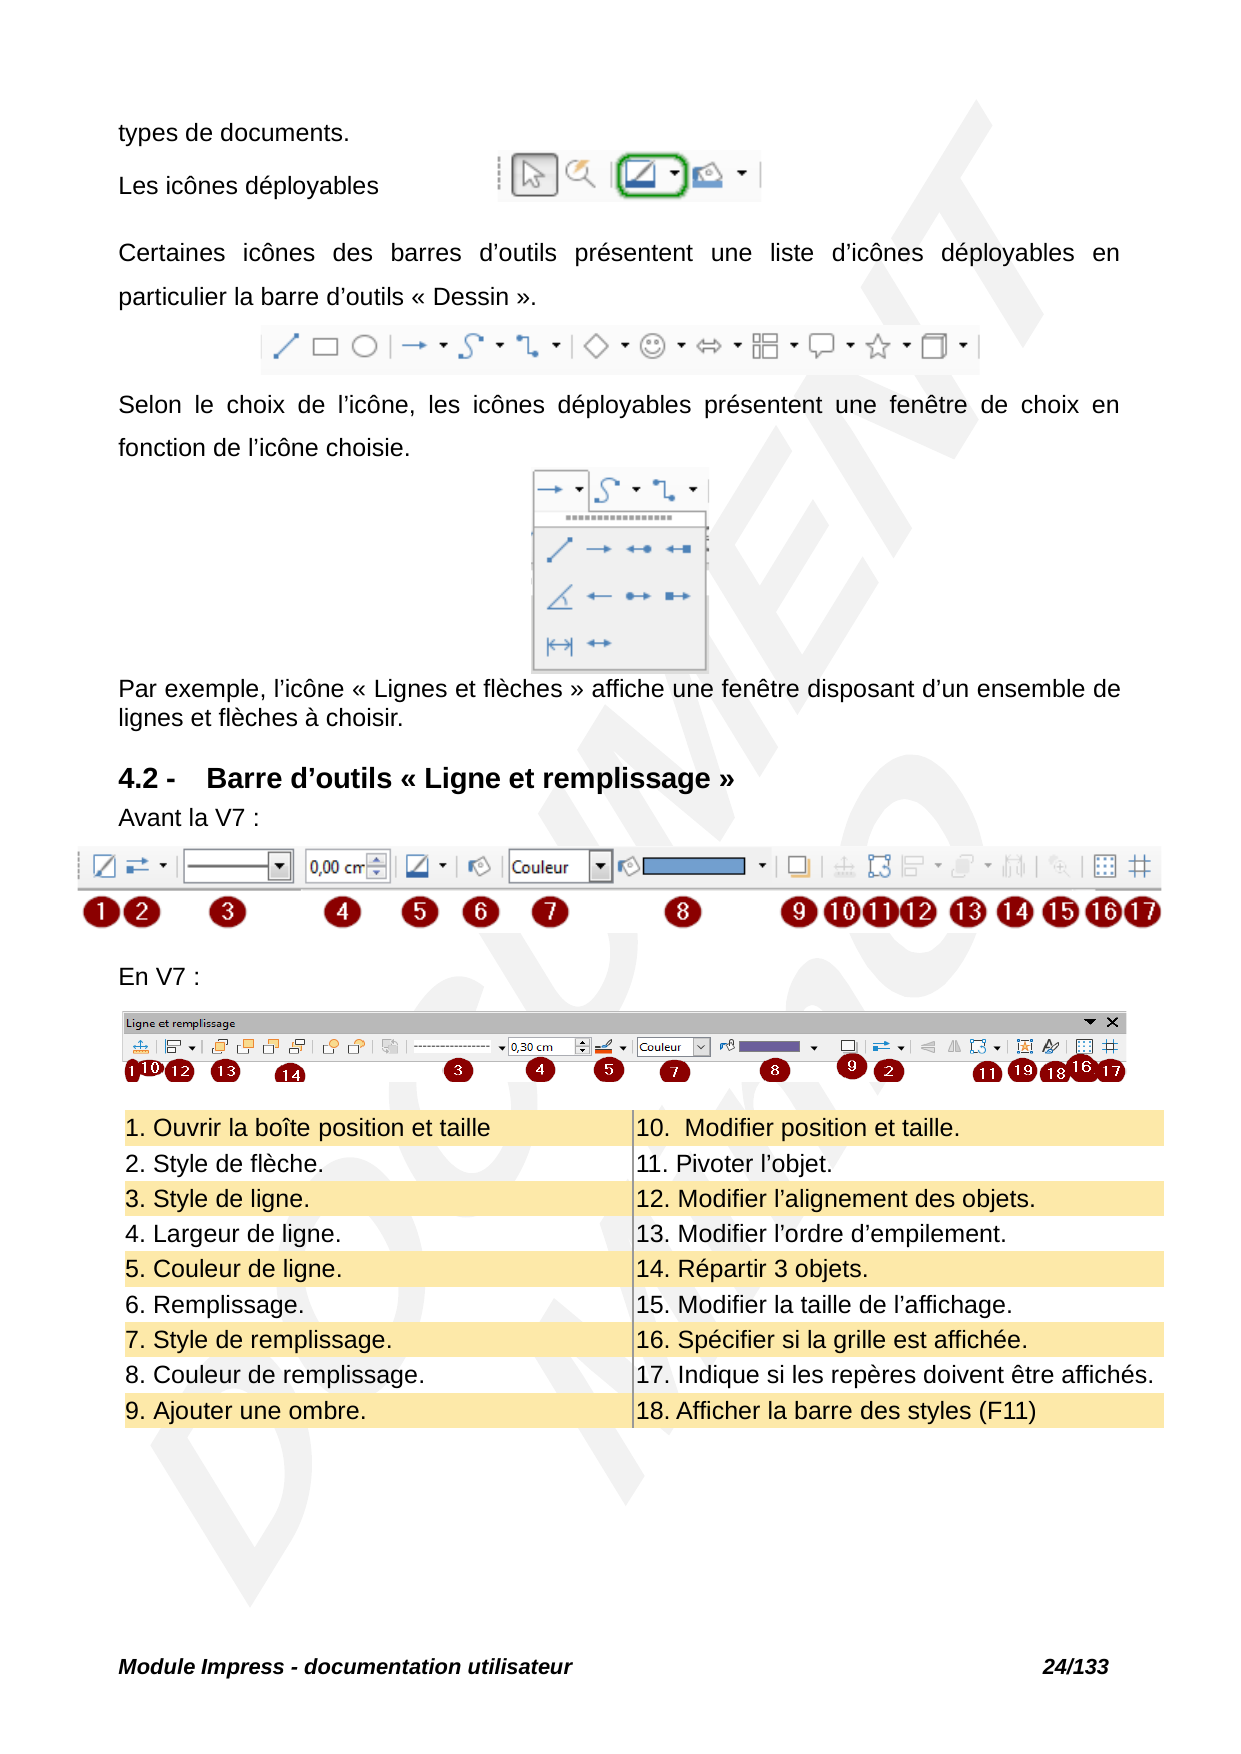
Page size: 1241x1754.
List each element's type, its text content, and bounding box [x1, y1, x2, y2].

table_cell 4. Largeur de ligne. [125, 1216, 632, 1251]
text Avant la V7 : [118, 803, 1122, 832]
table_cell 2. Style de flèche. [125, 1146, 632, 1181]
table_header 10. Modifier position et taille. [634, 1110, 1164, 1146]
table_cell 3. Style de ligne. [125, 1181, 632, 1216]
text Selon le choix de l’icône, les icônes déployables présentent une fenêtre de choix en fonction de l’icône choisie. [118, 349, 1122, 462]
text Certaines icônes des barres d’outils présentent une liste d’icônes déployables en particulier la barre d’outils « Dessin ». [118, 238, 1122, 311]
table_cell 12. Modifier l’alignement des objets. [634, 1181, 1164, 1216]
picture [497, 150, 762, 202]
text Les icônes déployables [118, 171, 497, 200]
text [762, 171, 1122, 200]
table_cell 15. Modifier la taille de l’affichage. [634, 1287, 1164, 1322]
table_cell 17. Indique si les repères doivent être affichés. [634, 1358, 1164, 1393]
table_cell 6. Remplissage. [125, 1287, 632, 1322]
table_cell 13. Modifier l’ordre d’empilement. [634, 1216, 1164, 1251]
text En V7 : [118, 961, 1122, 990]
picture [531, 467, 710, 674]
table_cell 8. Couleur de remplissage. [125, 1358, 632, 1393]
text Par exemple, l’icône « Lignes et flèches » affiche une fenêtre disposant d’un ensemble de lignes et flèches à choisir. [118, 477, 1122, 732]
subtitle Barre d’outils « Ligne et remplissage » [118, 761, 1122, 795]
table_cell 14. Répartir 3 objets. [634, 1251, 1164, 1287]
picture [77, 846, 1162, 933]
table_cell 16. Spécifier si la grille est affichée. [634, 1322, 1164, 1357]
text types de documents. [118, 118, 1122, 147]
table_cell 9. Ajouter une ombre. [125, 1393, 632, 1428]
table_cell 11. Pivoter l’objet. [634, 1146, 1164, 1181]
table_header 1. Ouvrir la boîte position et taille [125, 1110, 632, 1146]
picture [122, 1011, 1127, 1082]
table_cell 7. Style de remplissage. [125, 1322, 632, 1357]
table_cell 5. Couleur de ligne. [125, 1251, 632, 1287]
picture [260, 325, 980, 375]
table_cell 18. Afficher la barre des styles (F11) [634, 1393, 1164, 1428]
